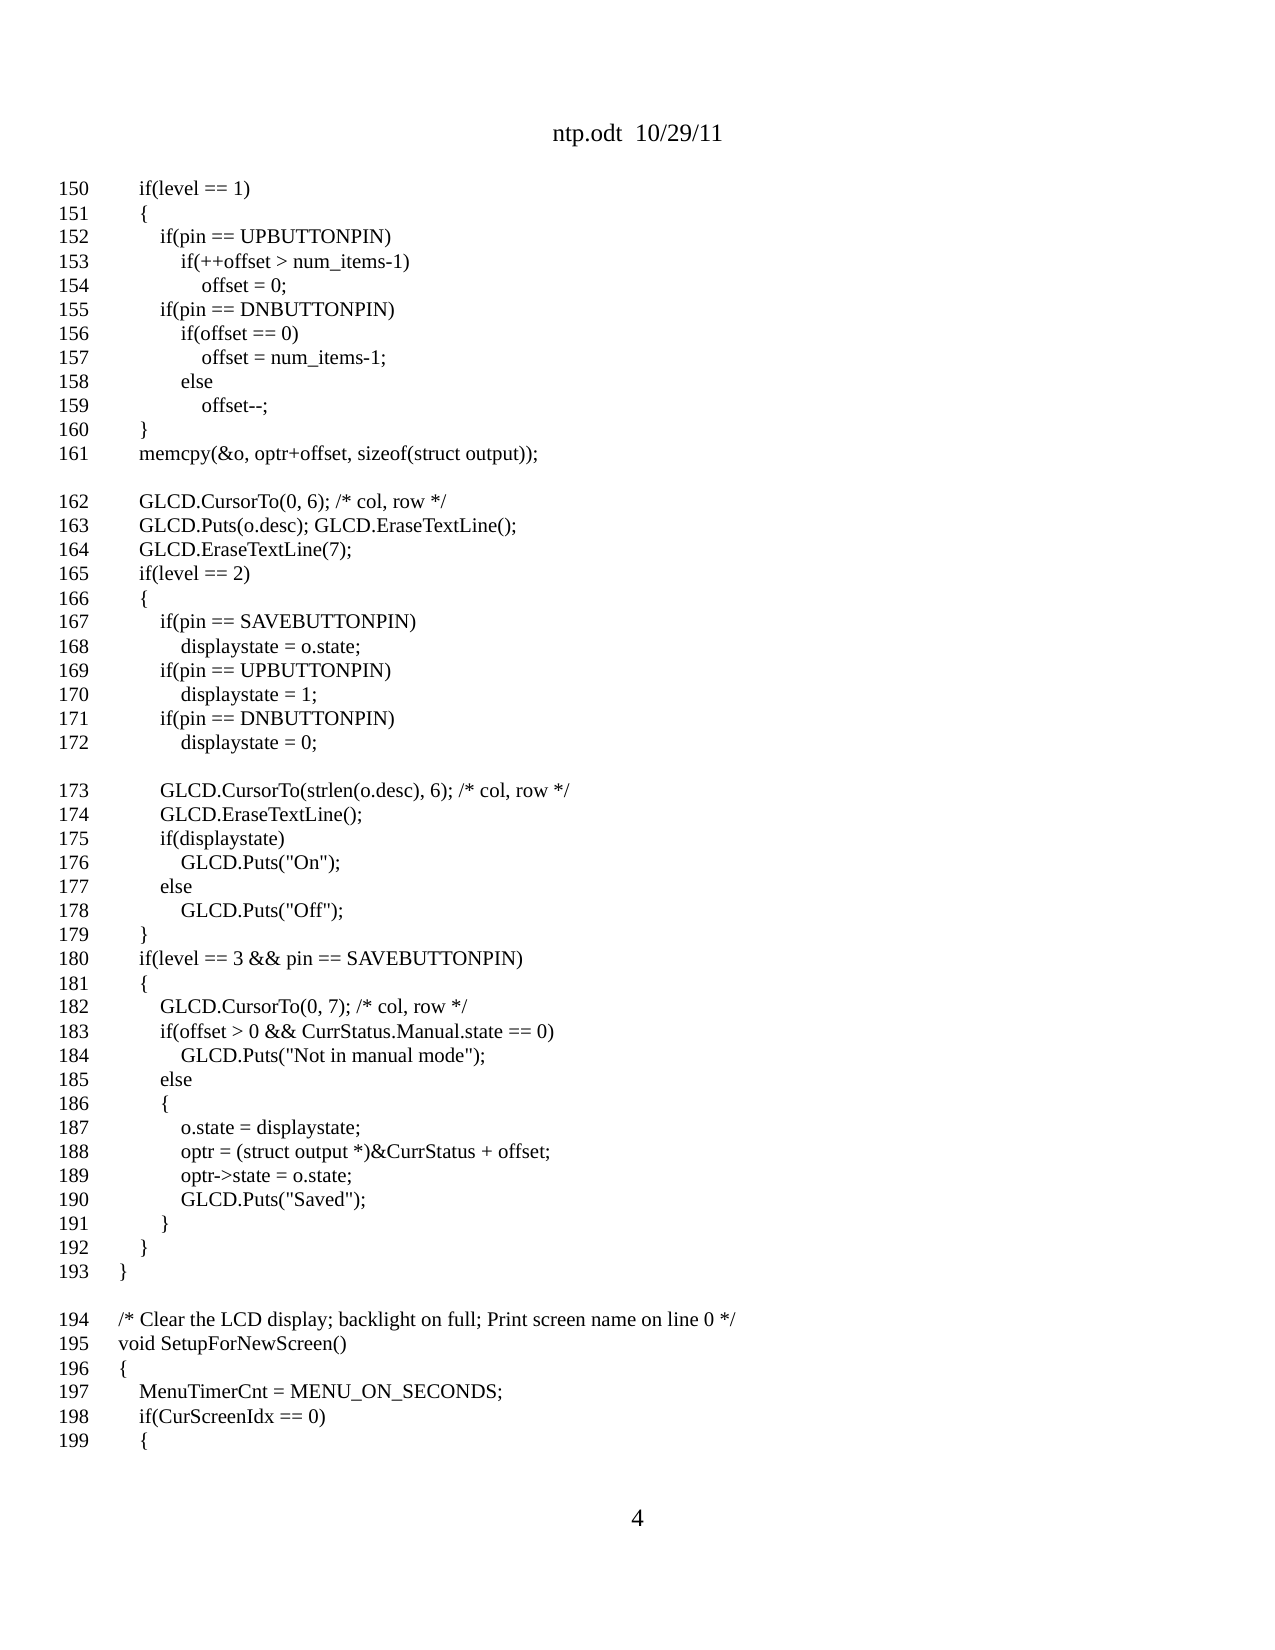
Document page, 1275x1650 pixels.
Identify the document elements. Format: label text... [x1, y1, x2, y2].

text optr = (struct output *)&CurrStatus + offset; [118, 1139, 1157, 1163]
text o.state = displaystate; [118, 1115, 1157, 1139]
text displaystate = 1; [118, 682, 1157, 706]
text } [118, 922, 1157, 946]
text GLCD.Puts(o.desc); GLCD.EraseTextLine(); [118, 513, 1157, 537]
text else [118, 369, 1157, 393]
text if(level == 3 && pin == SAVEBUTTONPIN) [118, 946, 1157, 970]
text if(level == 1) [118, 176, 1157, 200]
text if(pin == DNBUTTONPIN) [118, 706, 1157, 730]
text GLCD.EraseTextLine(7); [118, 537, 1157, 561]
text if(CurScreenIdx == 0) [118, 1403, 1157, 1428]
text } [118, 417, 1157, 441]
text else [118, 1067, 1157, 1091]
text displaystate = 0; [118, 730, 1157, 754]
text optr->state = o.state; [118, 1163, 1157, 1187]
text if(pin == UPBUTTONPIN) [118, 224, 1157, 248]
text if(level == 2) [118, 561, 1157, 585]
text offset--; [118, 393, 1157, 417]
text GLCD.Puts("Saved"); [118, 1187, 1157, 1211]
text GLCD.CursorTo(0, 6); /* col, row */ [118, 489, 1157, 513]
text } [118, 1259, 1157, 1283]
text } [118, 1235, 1157, 1259]
text if(displaystate) [118, 826, 1157, 850]
text if(pin == UPBUTTONPIN) [118, 658, 1157, 682]
text /* Clear the LCD display; backlight on full; Print screen name on line 0 */ [118, 1307, 1157, 1331]
text { [118, 970, 1157, 994]
text GLCD.EraseTextLine(); [118, 802, 1157, 826]
text memcpy(&o, optr+offset, sizeof(struct output)); [118, 441, 1157, 465]
text { [118, 200, 1157, 224]
text displaystate = o.state; [118, 633, 1157, 658]
text GLCD.CursorTo(strlen(o.desc), 6); /* col, row */ [118, 778, 1157, 802]
text if(pin == SAVEBUTTONPIN) [118, 609, 1157, 633]
text GLCD.Puts("Off"); [118, 898, 1157, 922]
text if(offset == 0) [118, 321, 1157, 345]
text offset = 0; [118, 273, 1157, 297]
text GLCD.Puts("Not in manual mode"); [118, 1043, 1157, 1067]
text MenuTimerCnt = MENU_ON_SECONDS; [118, 1379, 1157, 1403]
text else [118, 874, 1157, 898]
text { [118, 1355, 1157, 1379]
text } [118, 1211, 1157, 1235]
text if(offset > 0 && CurrStatus.Manual.state == 0) [118, 1018, 1157, 1043]
text offset = num_items-1; [118, 345, 1157, 369]
text GLCD.Puts("On"); [118, 850, 1157, 874]
text if(pin == DNBUTTONPIN) [118, 297, 1157, 321]
text { [118, 585, 1157, 609]
text void SetupForNewScreen() [118, 1331, 1157, 1355]
text { [118, 1091, 1157, 1115]
text if(++offset > num_items-1) [118, 248, 1157, 273]
text { [118, 1428, 1157, 1452]
text GLCD.CursorTo(0, 7); /* col, row */ [118, 994, 1157, 1018]
